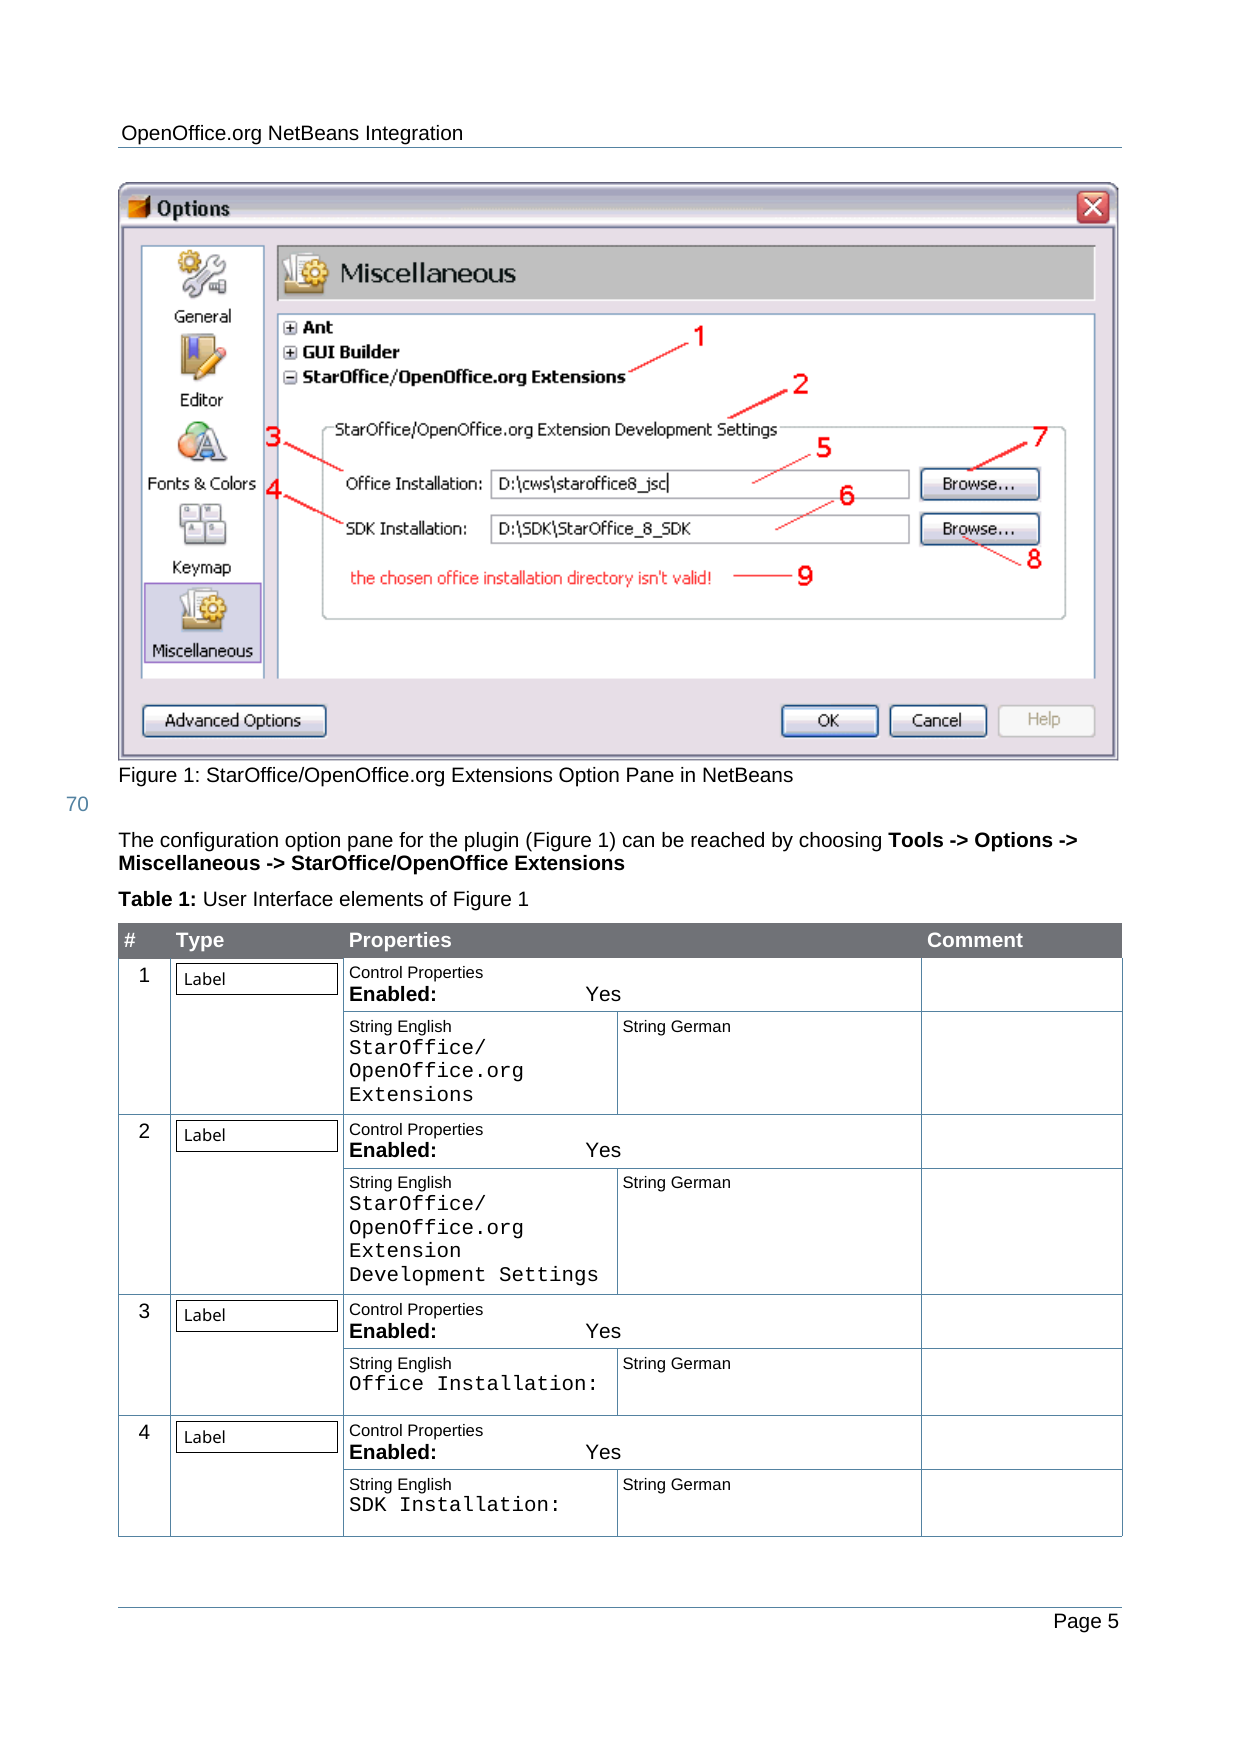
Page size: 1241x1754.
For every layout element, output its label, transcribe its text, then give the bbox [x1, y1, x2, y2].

table_header # [118, 923, 170, 958]
table_header [922, 1295, 1122, 1348]
table_cell [171, 1295, 343, 1415]
table_cell [922, 1470, 1122, 1536]
table_header Control Properties Enabled: Yes [344, 1416, 921, 1469]
table_cell String German <Enter String Here> [618, 1349, 921, 1415]
table_cell String German <Enter String Here> [618, 1012, 921, 1114]
table_cell String English StarOffice/OpenOffice.org Extension Development Settings [344, 1169, 617, 1294]
table_cell [171, 959, 343, 1114]
table_cell [922, 1012, 1122, 1114]
table_header [118, 177, 1122, 182]
table_header [922, 1115, 1122, 1168]
table_cell 1 [119, 959, 170, 1114]
table_header Type [170, 923, 343, 958]
table_cell String English StarOffice/OpenOffice.org Extensions [344, 1012, 617, 1114]
table_cell 3 [119, 1295, 170, 1415]
table_header [922, 958, 1122, 1011]
table_cell String English Office Installation: [344, 1349, 617, 1415]
table_header Comment [921, 923, 1122, 958]
table_header [922, 1416, 1122, 1469]
table_cell 4 [119, 1416, 170, 1536]
table_header Control Properties Enabled: Yes [344, 958, 921, 1011]
picture [118, 182, 1122, 764]
text Table 1: User Interface elements of Figure 1 [118, 887, 1122, 910]
table_cell [171, 1115, 343, 1294]
table_cell [171, 1416, 343, 1536]
table_cell [922, 1349, 1122, 1415]
text The configuration option pane for the plugin (Figure 1) can be reached by choosing Tools -> Options -> Miscellaneous -> StarOffice/OpenOffice Extensions [118, 828, 1122, 875]
table_header Control Properties Enabled: Yes [344, 1115, 921, 1168]
table_cell 2 [119, 1115, 170, 1294]
table_cell String German <Enter String Here> [618, 1169, 921, 1294]
table_cell String German <Enter String Here> [618, 1470, 921, 1536]
table_cell String English SDK Installation: [344, 1470, 617, 1536]
table_header Properties [343, 923, 921, 958]
table_header [118, 764, 1122, 792]
table_header Control Properties Enabled: Yes [344, 1295, 921, 1348]
table_cell [922, 1169, 1122, 1294]
